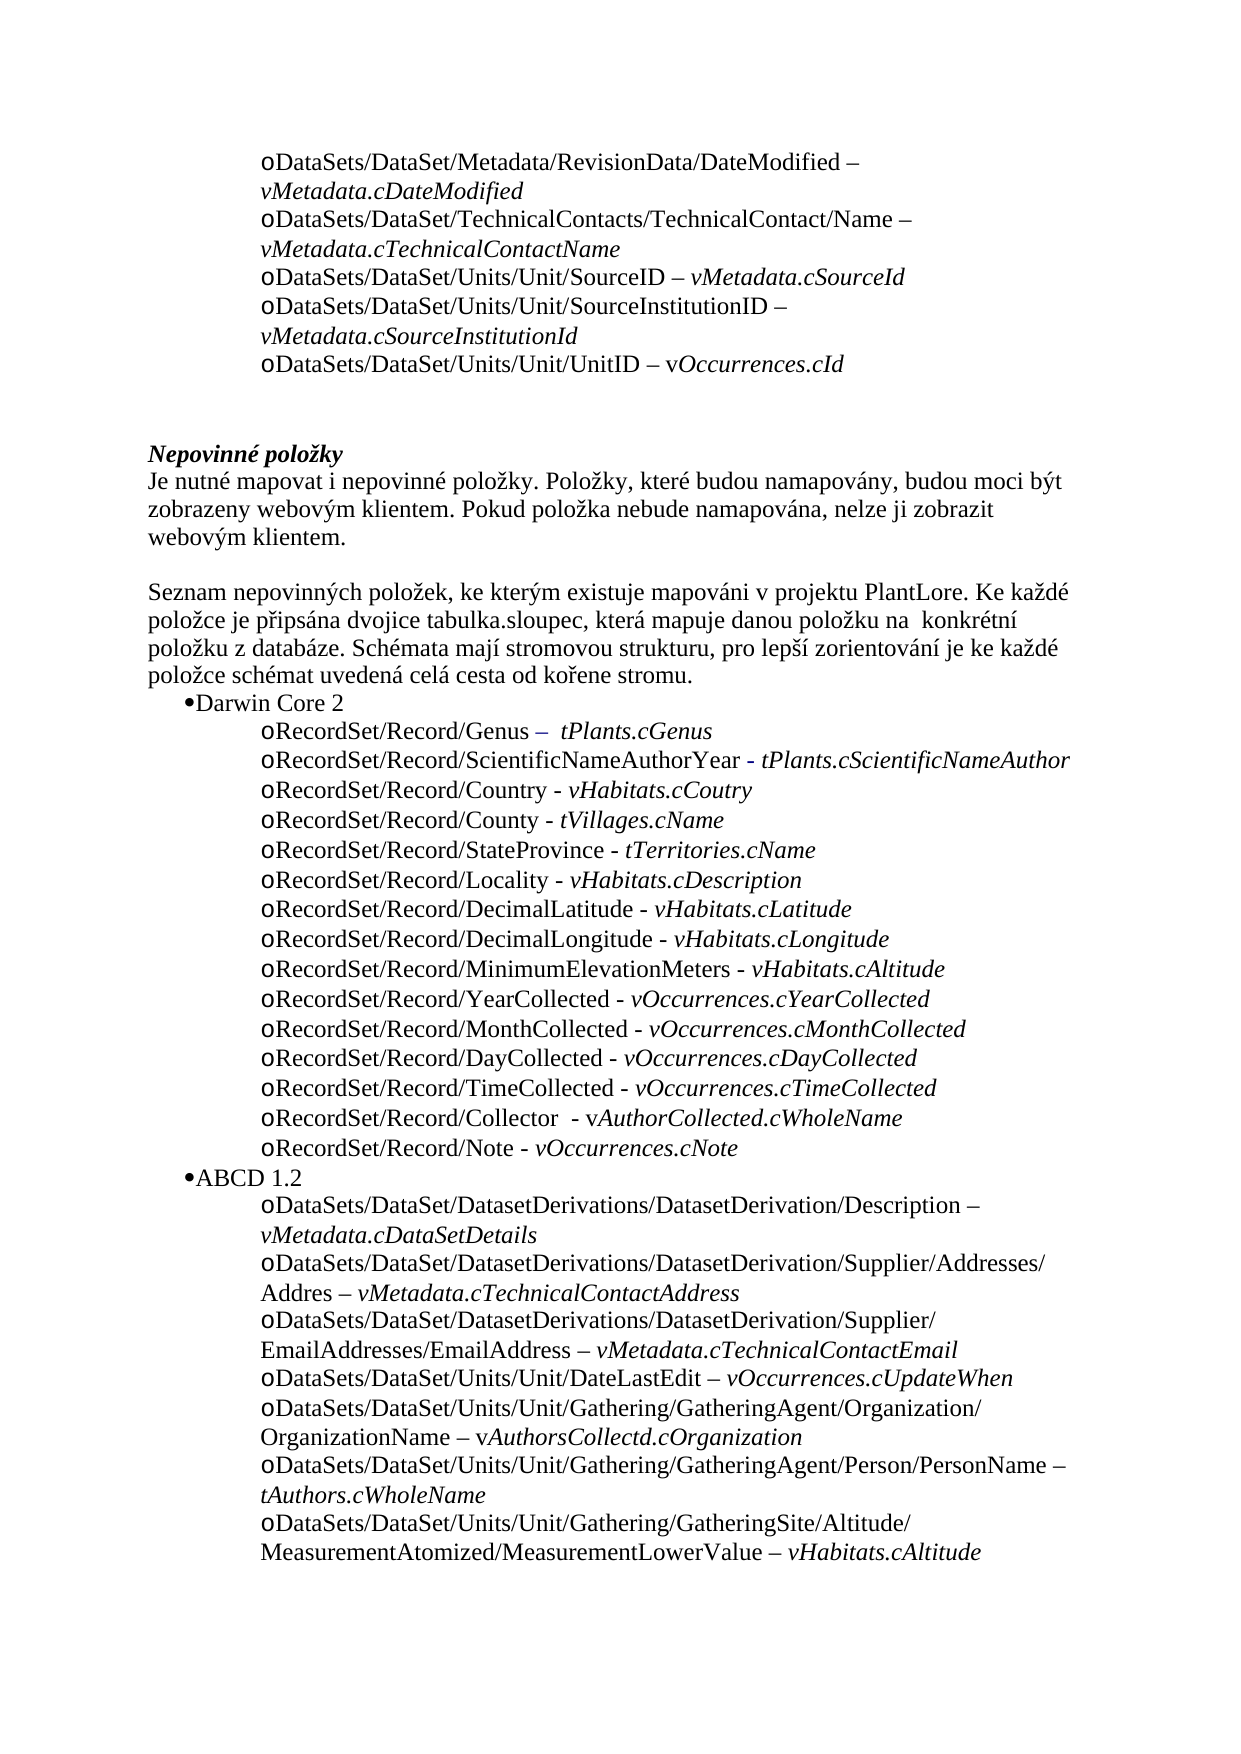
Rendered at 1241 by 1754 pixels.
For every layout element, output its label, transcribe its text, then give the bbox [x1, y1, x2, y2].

list DataSets/DataSet/Units/Unit/SourceInstitutionID – vMetadata.cSourceInstitutionId [260, 292, 1092, 350]
list RecordSet/Record/StateProvince - tTerritories.cName [260, 836, 1092, 866]
list RecordSet/Record/DayCollected - vOccurrences.cDayCollected [260, 1044, 1092, 1074]
text Je nutné mapovat i nepovinné položky. Položky, které budou namapovány, budou moci být zobrazeny webovým klientem. Pokud položka nebude namapována, nelze ji zobrazit webovým klientem. [148, 467, 1092, 551]
list DataSets/DataSet/Units/Unit/Gathering/GatheringAgent/Person/PersonName – tAuthors.cWholeName [260, 1451, 1092, 1509]
list DataSets/DataSet/TechnicalContacts/TechnicalContact/Name – vMetadata.cTechnicalContactName [260, 205, 1092, 263]
list DataSets/DataSet/Units/Unit/SourceID – vMetadata.cSourceId [260, 263, 1092, 292]
list DataSets/DataSet/Units/Unit/UnitID – vOccurrences.cId [260, 350, 1092, 380]
list RecordSet/Record/County - tVillages.cName [260, 806, 1092, 836]
list DataSets/DataSet/DatasetDerivations/DatasetDerivation/Supplier/Addresses/Addres – vMetadata.cTechnicalContactAddress [260, 1249, 1092, 1306]
list RecordSet/Record/DecimalLongitude - vHabitats.cLongitude [260, 925, 1092, 955]
list RecordSet/Record/YearCollected - vOccurrences.cYearCollected [260, 985, 1092, 1015]
list RecordSet/Record/Locality - vHabitats.cDescription [260, 866, 1092, 896]
list DataSets/DataSet/Metadata/RevisionData/DateModified – vMetadata.cDateModified [260, 148, 1092, 205]
list DataSets/DataSet/Units/Unit/DateLastEdit – vOccurrences.cUpdateWhen [260, 1364, 1092, 1394]
list DataSets/DataSet/Units/Unit/Gathering/GatheringSite/Altitude/MeasurementAtomized/MeasurementLowerValue – vHabitats.cAltitude [260, 1509, 1092, 1566]
list Darwin Core 2 [185, 689, 1092, 717]
list ABCD 1.2 [185, 1164, 1092, 1191]
list DataSets/DataSet/DatasetDerivations/DatasetDerivation/Description – vMetadata.cDataSetDetails [260, 1191, 1092, 1249]
list RecordSet/Record/Collector - vAuthorCollected.cWholeName [260, 1104, 1092, 1134]
list RecordSet/Record/TimeCollected - vOccurrences.cTimeCollected [260, 1074, 1092, 1104]
text Seznam nepovinných položek, ke kterým existuje mapováni v projektu PlantLore. Ke každé položce je připsána dvojice tabulka.sloupec, která mapuje danou položku na konkrétní položku z databáze. Schémata mají stromovou strukturu, pro lepší zorientování je ke každé položce schémat uvedená celá cesta od kořene stromu. [148, 578, 1092, 689]
list RecordSet/Record/DecimalLatitude - vHabitats.cLatitude [260, 896, 1092, 925]
list RecordSet/Record/MonthCollected - vOccurrences.cMonthCollected [260, 1015, 1092, 1044]
list RecordSet/Record/MinimumElevationMeters - vHabitats.cAltitude [260, 955, 1092, 985]
list RecordSet/Record/Genus – tPlants.cGenus [260, 717, 1092, 747]
list RecordSet/Record/ScientificNameAuthorYear - tPlants.cScientificNameAuthor [260, 747, 1092, 776]
list DataSets/DataSet/Units/Unit/Gathering/GatheringAgent/Organization/OrganizationName – vAuthorsCollectd.cOrganization [260, 1394, 1092, 1451]
list RecordSet/Record/Country - vHabitats.cCoutry [260, 776, 1092, 806]
list RecordSet/Record/Note - vOccurrences.cNote [260, 1134, 1092, 1164]
list DataSets/DataSet/DatasetDerivations/DatasetDerivation/Supplier/EmailAddresses/EmailAddress – vMetadata.cTechnicalContactEmail [260, 1306, 1092, 1364]
subtitle Nepovinné položky [148, 440, 1092, 467]
